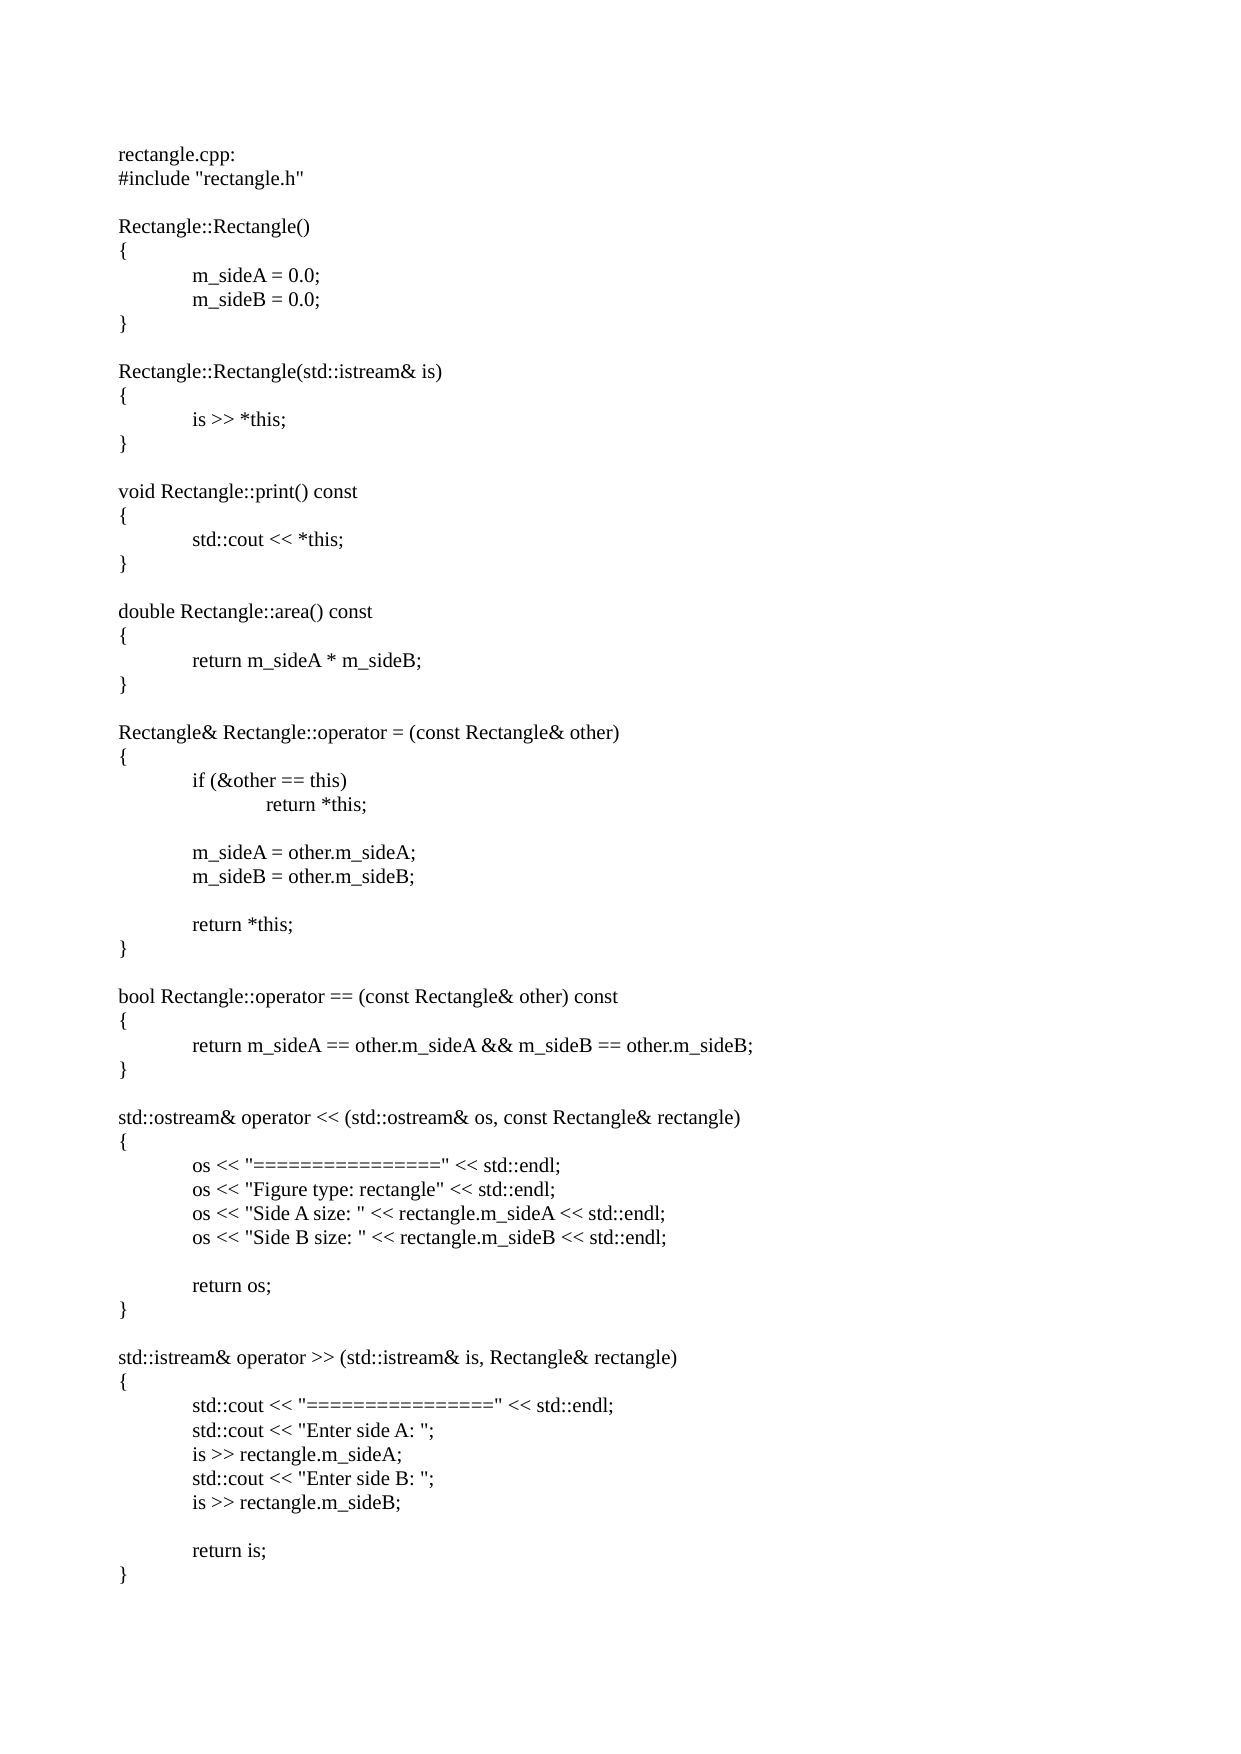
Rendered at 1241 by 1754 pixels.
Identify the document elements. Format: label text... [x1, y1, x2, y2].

list Rectangle::Rectangle(std::istream& is) [118, 359, 1122, 383]
list #include "rectangle.h" [118, 166, 1122, 190]
list is >> rectangle.m_sideA; [118, 1442, 1122, 1466]
list } [118, 1057, 1122, 1081]
list { [118, 383, 1122, 407]
list m_sideB = other.m_sideB; [118, 864, 1122, 888]
list std::cout << "Enter side B: "; [118, 1466, 1122, 1490]
list bool Rectangle::operator == (const Rectangle& other) const [118, 984, 1122, 1008]
list } [118, 1297, 1122, 1321]
list os << "================" << std::endl; [118, 1153, 1122, 1177]
list Rectangle::Rectangle() [118, 214, 1122, 238]
list } [118, 431, 1122, 455]
list } [118, 311, 1122, 335]
list Rectangle& Rectangle::operator = (const Rectangle& other) [118, 720, 1122, 744]
list return m_sideA == other.m_sideA && m_sideB == other.m_sideB; [118, 1032, 1122, 1057]
list m_sideB = 0.0; [118, 287, 1122, 311]
list { [118, 503, 1122, 527]
list { [118, 1369, 1122, 1393]
list double Rectangle::area() const [118, 599, 1122, 623]
list void Rectangle::print() const [118, 479, 1122, 503]
list is >> *this; [118, 407, 1122, 431]
list std::ostream& operator << (std::ostream& os, const Rectangle& rectangle) [118, 1105, 1122, 1129]
list if (&other == this) [118, 768, 1122, 792]
list os << "Side B size: " << rectangle.m_sideB << std::endl; [118, 1225, 1122, 1249]
list std::cout << "================" << std::endl; [118, 1393, 1122, 1417]
list { [118, 744, 1122, 768]
list return *this; [118, 912, 1122, 936]
list } [118, 936, 1122, 960]
list { [118, 623, 1122, 647]
list m_sideA = 0.0; [118, 262, 1122, 287]
list } [118, 1562, 1122, 1586]
list is >> rectangle.m_sideB; [118, 1490, 1122, 1514]
list { [118, 238, 1122, 262]
list std::istream& operator >> (std::istream& is, Rectangle& rectangle) [118, 1345, 1122, 1369]
list std::cout << *this; [118, 527, 1122, 551]
list return os; [118, 1273, 1122, 1297]
list } [118, 672, 1122, 696]
list return *this; [118, 792, 1122, 816]
list os << "Side A size: " << rectangle.m_sideA << std::endl; [118, 1201, 1122, 1225]
list { [118, 1008, 1122, 1032]
list rectangle.cpp: [118, 142, 1122, 166]
list } [118, 551, 1122, 575]
list { [118, 1129, 1122, 1153]
list os << "Figure type: rectangle" << std::endl; [118, 1177, 1122, 1201]
list std::cout << "Enter side A: "; [118, 1417, 1122, 1442]
list return m_sideA * m_sideB; [118, 647, 1122, 672]
list m_sideA = other.m_sideA; [118, 840, 1122, 864]
list return is; [118, 1538, 1122, 1562]
